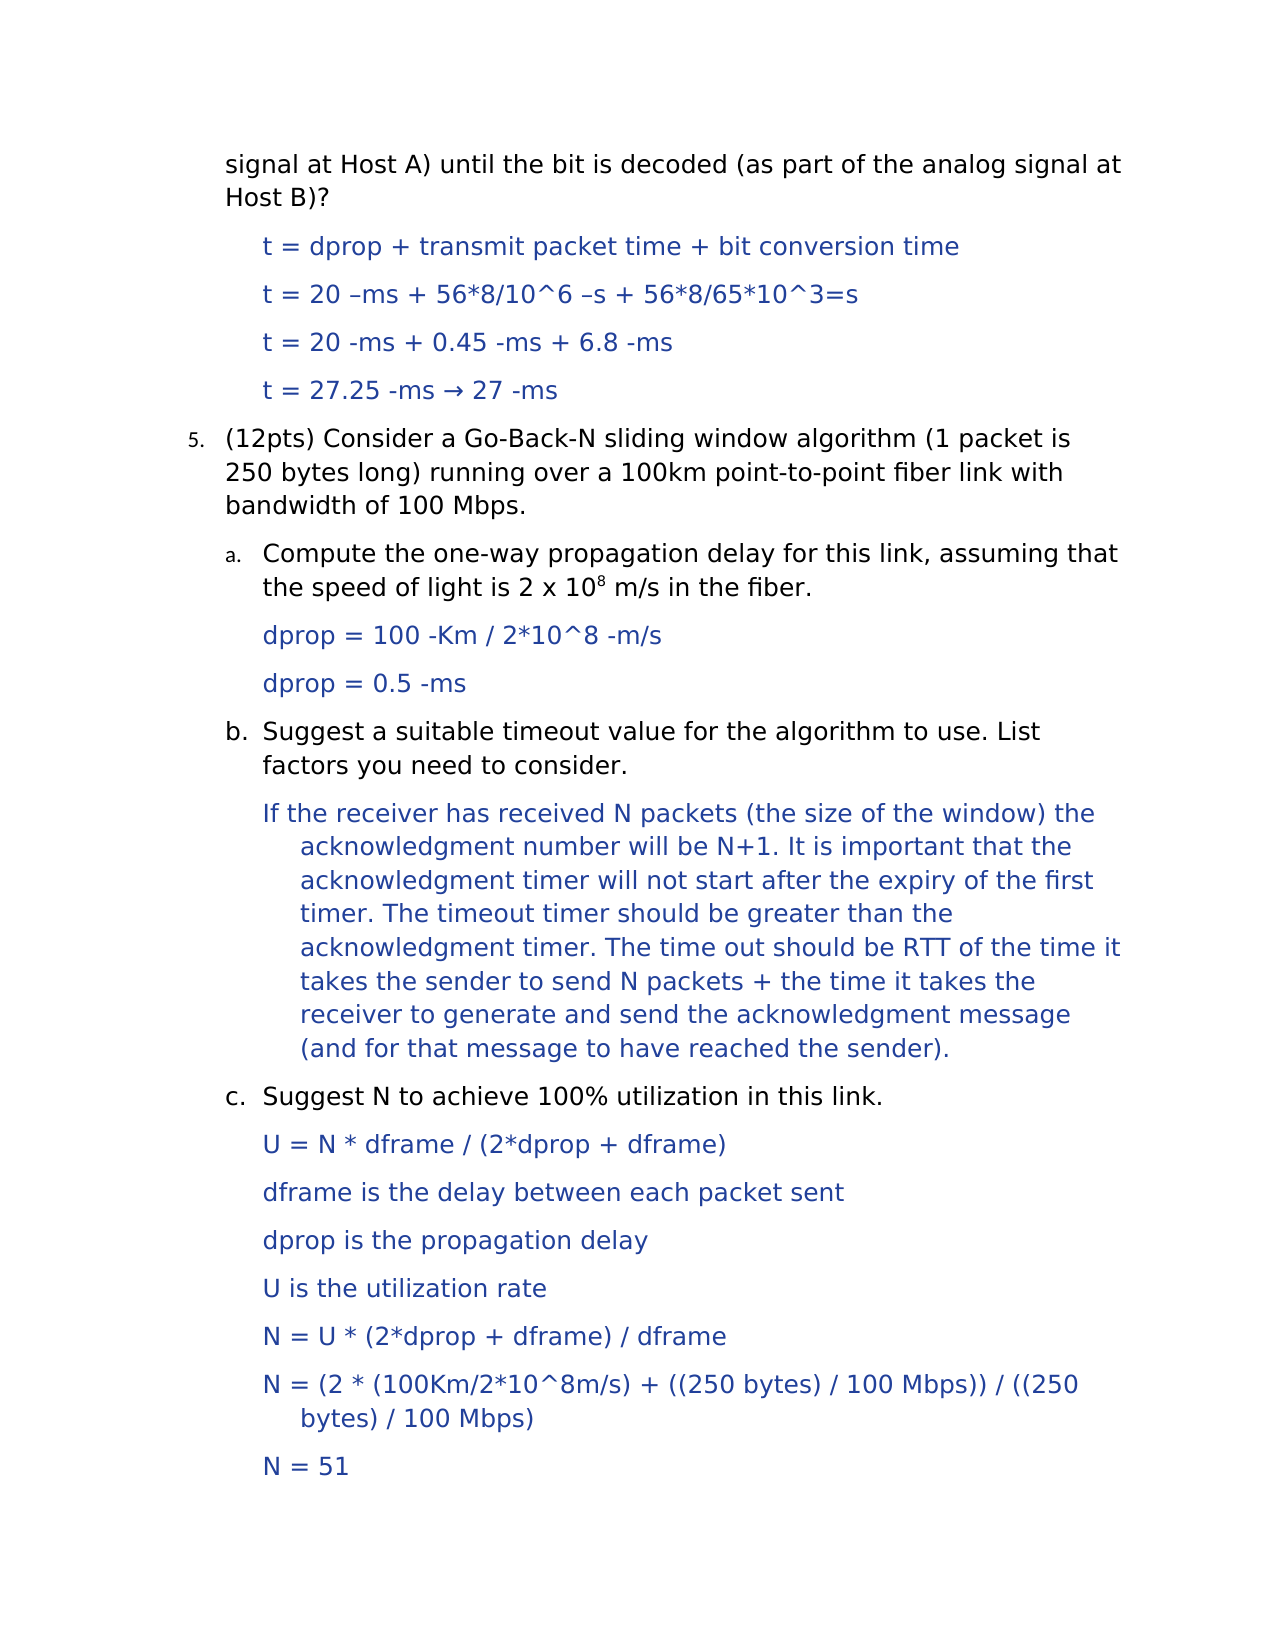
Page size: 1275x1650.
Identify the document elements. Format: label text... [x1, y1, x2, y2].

list Suggest a suitable timeout value for the algorithm to use. List factors you need to consider. [225, 717, 1125, 780]
list U = N * dframe / (2*dprop + dframe) [262, 1130, 1125, 1159]
list Compute the one-way propagation delay for this link, assuming that the speed of light is 2 x 108 m/s in the fiber. [225, 539, 1125, 602]
list (12pts) Consider a Go-Back-N sliding window algorithm (1 packet is 250 bytes long) running over a 100km point-to-point fiber link with bandwidth of 100 Mbps. [187, 424, 1125, 520]
list t = 20 –ms + 56*8/10^6 –s + 56*8/65*10^3=s [262, 280, 1125, 309]
list N = U * (2*dprop + dframe) / dframe [262, 1322, 1125, 1352]
list signal at Host A) until the bit is decoded (as part of the analog signal at Host B)? [187, 150, 1125, 213]
list U is the utilization rate [262, 1274, 1125, 1303]
list dprop = 100 -Km / 2*10^8 -m/s [262, 621, 1125, 650]
list t = dprop + transmit packet time + bit conversion time [262, 232, 1125, 261]
list t = 27.25 -ms → 27 -ms [262, 376, 1125, 405]
list Suggest N to achieve 100% utilization in this link. [225, 1082, 1125, 1111]
list N = (2 * (100Km/2*10^8m/s) + ((250 bytes) / 100 Mbps)) / ((250 bytes) / 100 Mbps) [262, 1371, 1125, 1433]
list dprop = 0.5 -ms [262, 669, 1125, 698]
list dprop is the propagation delay [262, 1226, 1125, 1255]
list If the receiver has received N packets (the size of the window) the acknowledgment number will be N+1. It is important that the acknowledgment timer will not start after the expiry of the first timer. The timeout timer should be greater than the acknowledgment timer. The time out should be RTT of the time it takes the sender to send N packets + the time it takes the receiver to generate and send the acknowledgment message (and for that message to have reached the sender). [262, 799, 1125, 1063]
list t = 20 -ms + 0.45 -ms + 6.8 -ms [262, 328, 1125, 357]
list dframe is the delay between each packet sent [262, 1178, 1125, 1207]
list N = 51 [262, 1452, 1125, 1481]
